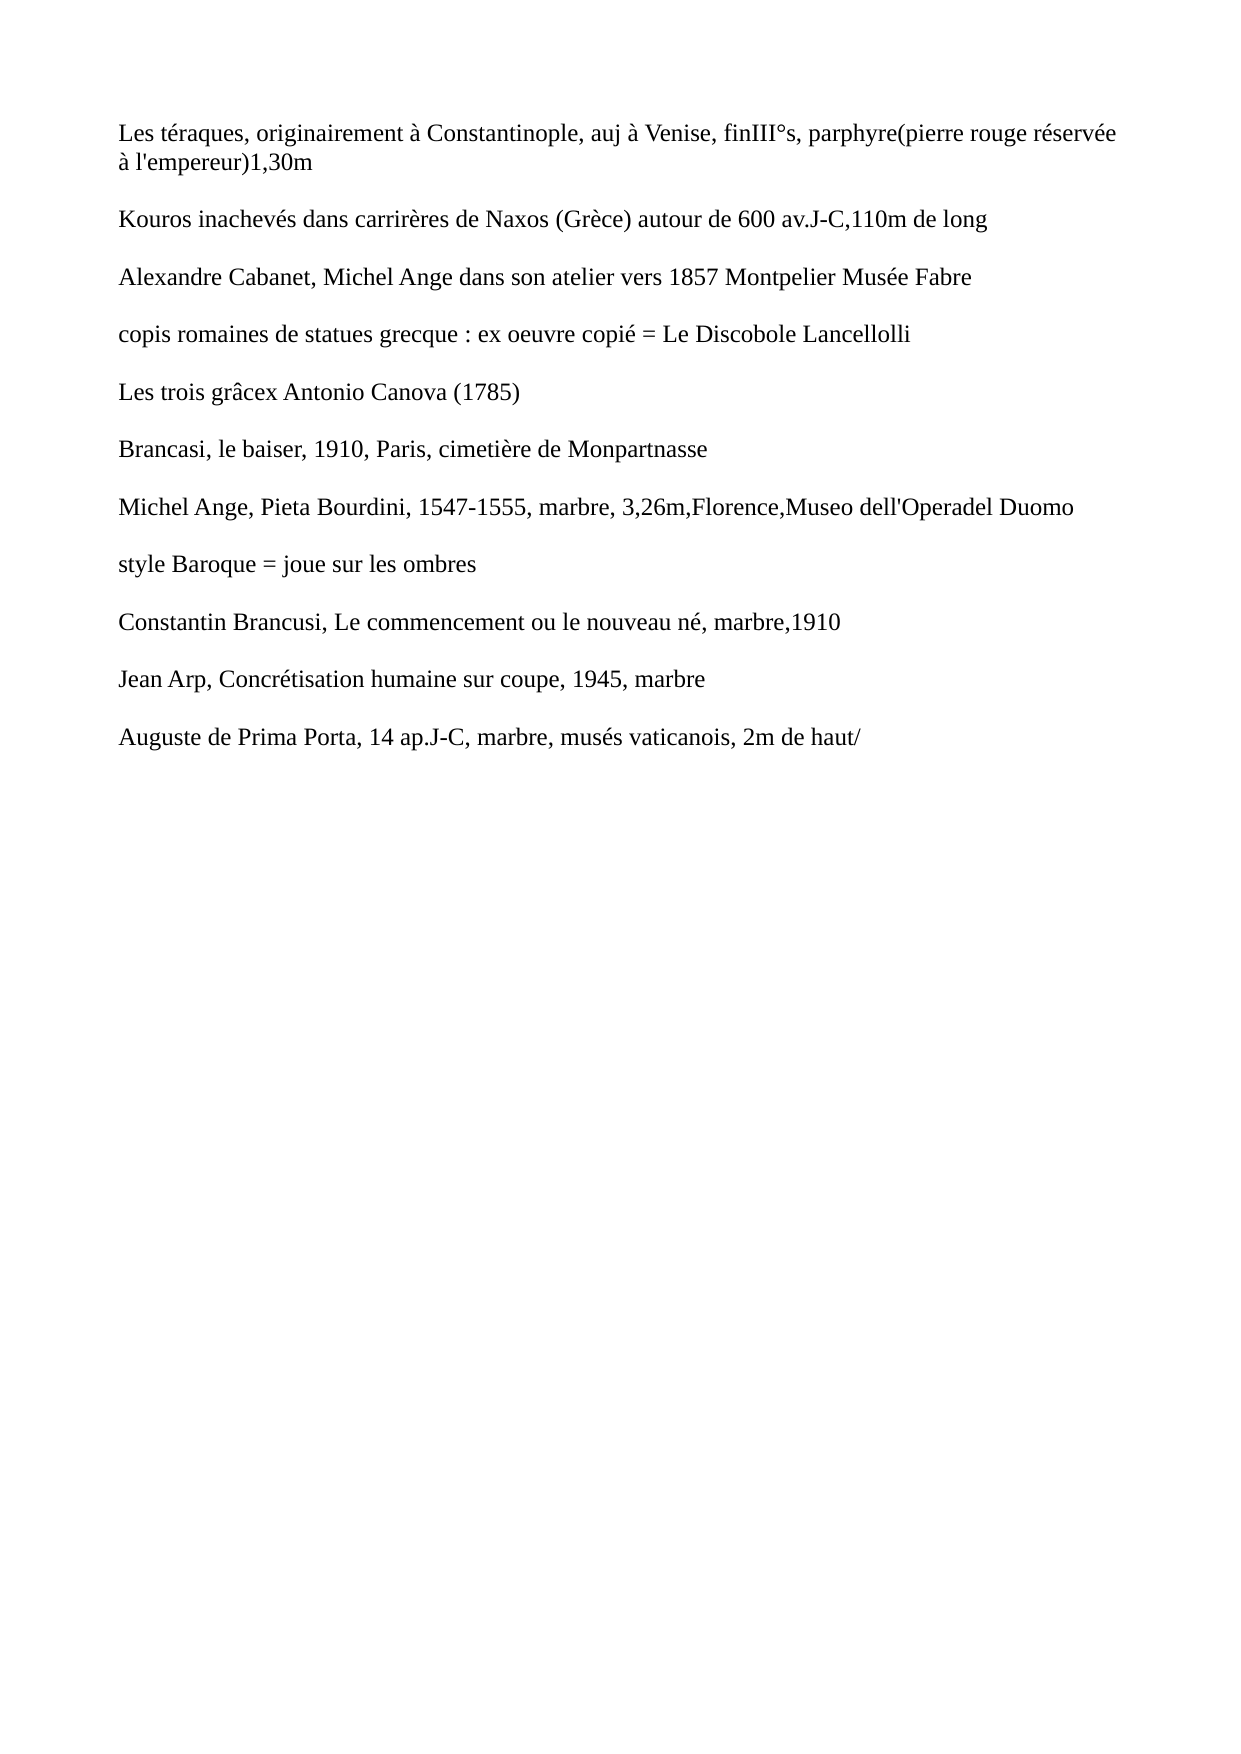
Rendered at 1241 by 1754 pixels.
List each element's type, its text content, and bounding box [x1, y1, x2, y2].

text style Baroque = joue sur les ombres [118, 549, 1122, 578]
text Les trois grâcex Antonio Canova (1785) [118, 377, 1122, 406]
text Constantin Brancusi, Le commencement ou le nouveau né, marbre,1910 [118, 607, 1122, 636]
text Alexandre Cabanet, Michel Ange dans son atelier vers 1857 Montpelier Musée Fabre [118, 262, 1122, 291]
text Brancasi, le baiser, 1910, Paris, cimetière de Monpartnasse [118, 434, 1122, 463]
text Les téraques, originairement à Constantinople, auj à Venise, finIII°s, parphyre(pierre rouge réservée à l'empereur)1,30m [118, 118, 1122, 176]
text copis romaines de statues grecque : ex oeuvre copié = Le Discobole Lancellolli [118, 319, 1122, 348]
text Michel Ange, Pieta Bourdini, 1547-1555, marbre, 3,26m,Florence,Museo dell'Operadel Duomo [118, 492, 1122, 521]
text Kouros inachevés dans carrirères de Naxos (Grèce) autour de 600 av.J-C,110m de long [118, 204, 1122, 233]
text Jean Arp, Concrétisation humaine sur coupe, 1945, marbre [118, 664, 1122, 693]
text Auguste de Prima Porta, 14 ap.J-C, marbre, musés vaticanois, 2m de haut/ [118, 722, 1122, 751]
